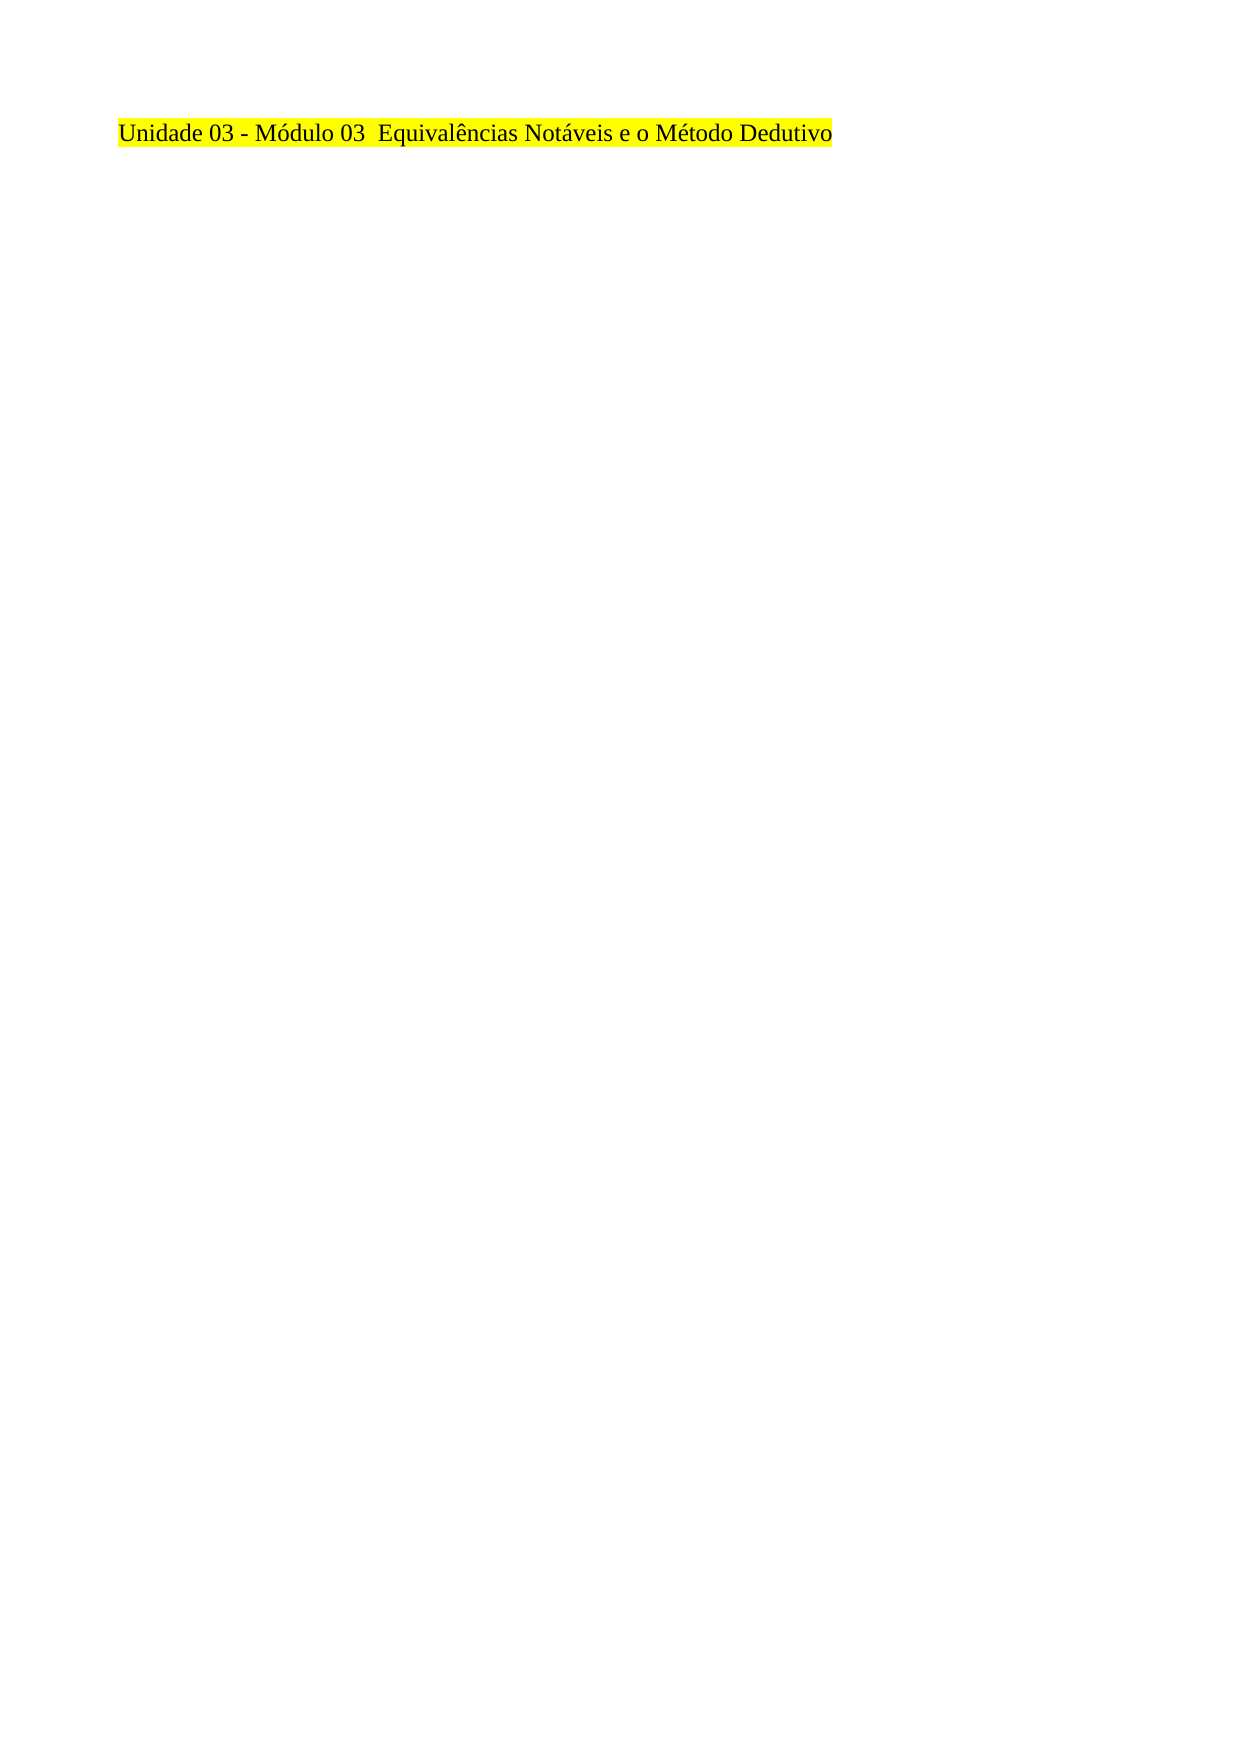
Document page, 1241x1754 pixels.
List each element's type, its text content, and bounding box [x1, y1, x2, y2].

text Unidade 03 - Módulo 03 Equivalências Notáveis e o Método Dedutivo [118, 118, 1122, 147]
